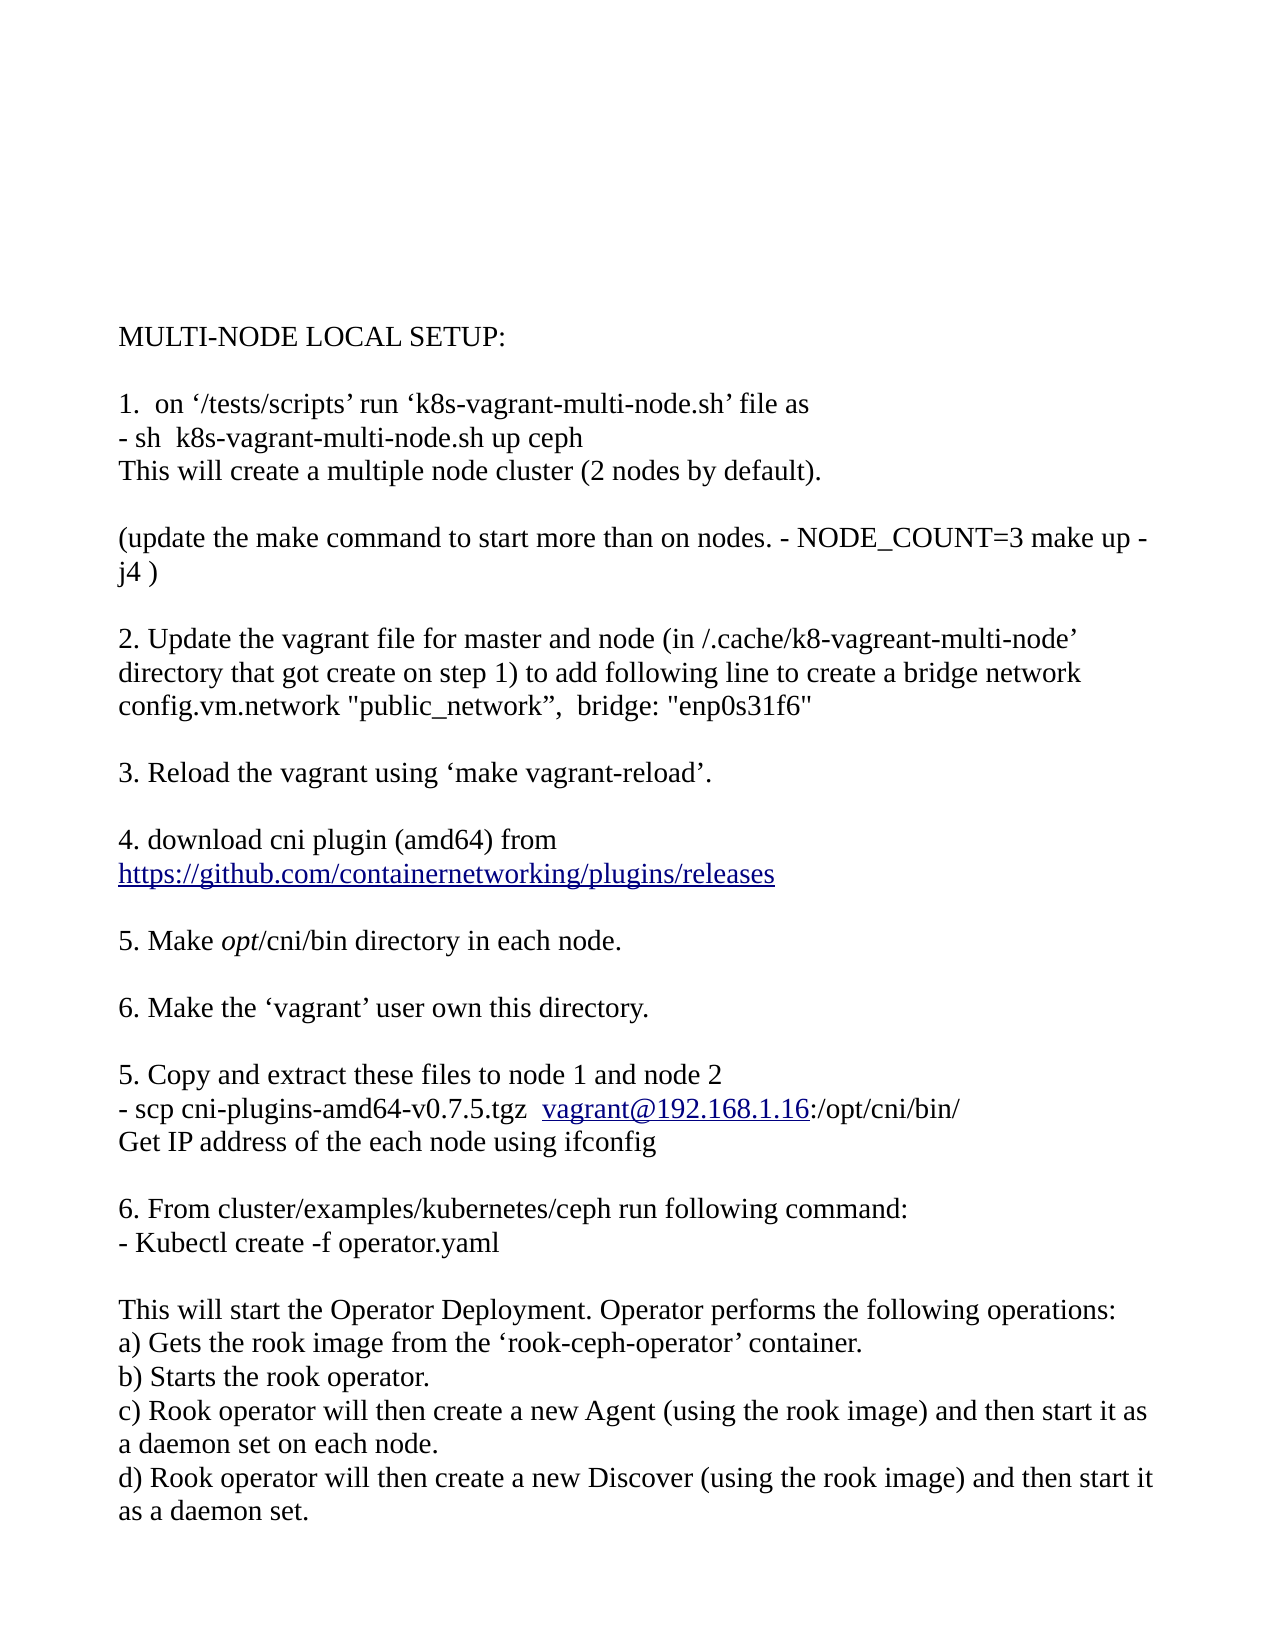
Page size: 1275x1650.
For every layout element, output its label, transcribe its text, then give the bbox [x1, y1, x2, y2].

text b) Starts the rook operator. [118, 1359, 1157, 1393]
text (update the make command to start more than on nodes. - NODE_COUNT=3 make up -j4 ) [118, 521, 1157, 588]
text config.vm.network "public_network”, bridge: "enp0s31f6" [118, 688, 1157, 722]
text 5. Copy and extract these files to node 1 and node 2 [118, 1057, 1157, 1091]
text - Kubectl create -f operator.yaml [118, 1225, 1157, 1258]
text d) Rook operator will then create a new Discover (using the rook image) and then start it as a daemon set. [118, 1460, 1157, 1527]
text MULTI-NODE LOCAL SETUP: [118, 319, 1157, 353]
text - sh k8s-vagrant-multi-node.sh up ceph [118, 420, 1157, 453]
text a) Gets the rook image from the ‘rook-ceph-operator’ container. [118, 1326, 1157, 1359]
text 2. Update the vagrant file for master and node (in /.cache/k8-vagreant-multi-node’ directory that got create on step 1) to add following line to create a bridge network [118, 621, 1157, 688]
text 3. Reload the vagrant using ‘make vagrant-reload’. [118, 755, 1157, 789]
text c) Rook operator will then create a new Agent (using the rook image) and then start it as a daemon set on each node. [118, 1393, 1157, 1460]
text 5. Make opt/cni/bin directory in each node. [118, 923, 1157, 957]
text This will start the Operator Deployment. Operator performs the following operations: [118, 1292, 1157, 1326]
text This will create a multiple node cluster (2 nodes by default). [118, 453, 1157, 487]
text 1. on ‘/tests/scripts’ run ‘k8s-vagrant-multi-node.sh’ file as [118, 386, 1157, 420]
text - scp cni-plugins-amd64-v0.7.5.tgz vagrant@192.168.1.16:/opt/cni/bin/ [118, 1091, 1157, 1124]
text 4. download cni plugin (amd64) from https://github.com/containernetworking/plugins/releases [118, 822, 1157, 889]
text 6. Make the ‘vagrant’ user own this directory. [118, 990, 1157, 1024]
text Get IP address of the each node using ifconfig [118, 1124, 1157, 1158]
text 6. From cluster/examples/kubernetes/ceph run following command: [118, 1191, 1157, 1225]
